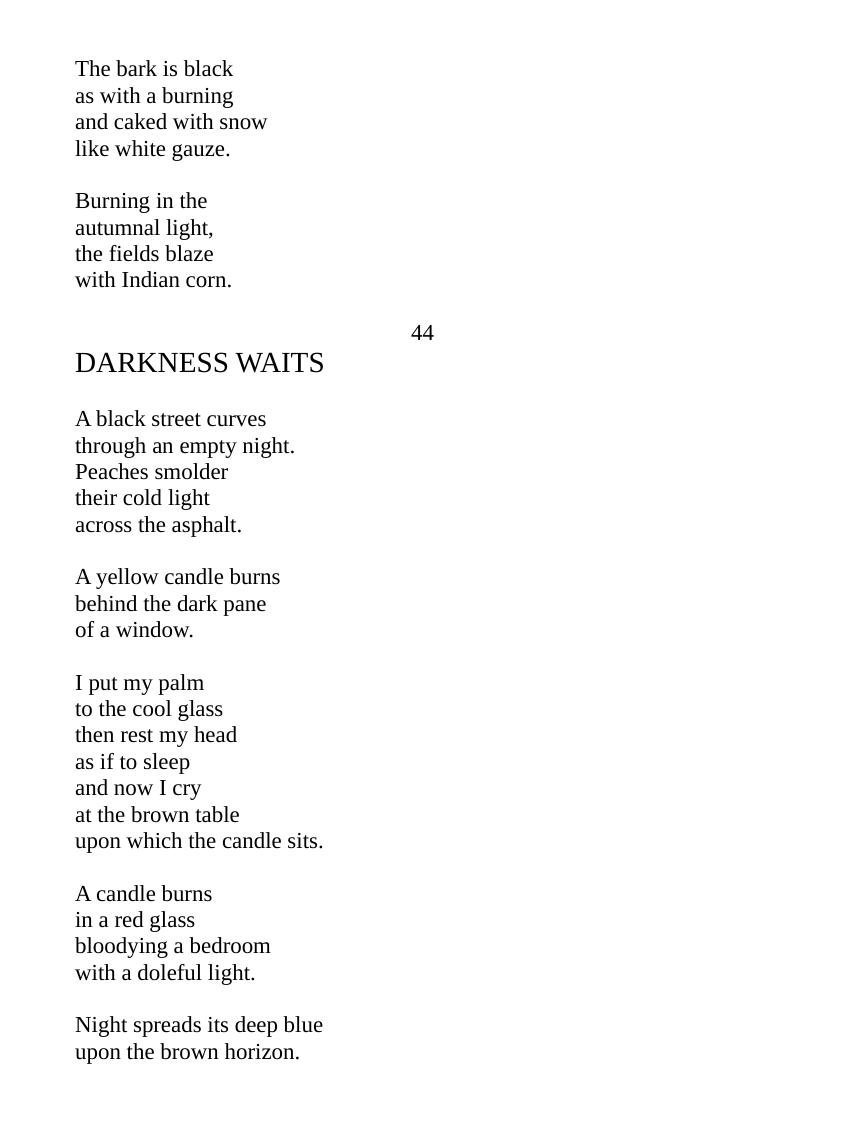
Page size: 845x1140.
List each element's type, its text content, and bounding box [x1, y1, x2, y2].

text at the brown table [75, 801, 769, 827]
text then rest my head [75, 722, 769, 748]
text A black street curves [75, 405, 769, 432]
text to the cool glass [75, 695, 769, 722]
text Burning in the [75, 187, 769, 214]
text as if to sleep [75, 748, 769, 774]
text as with a burning [75, 82, 769, 108]
text with Indian corn. [75, 266, 769, 293]
text I put my palm [75, 669, 769, 695]
text through an empty night. [75, 432, 769, 458]
text bloodying a bedroom [75, 932, 769, 959]
text The bark is black [75, 56, 769, 82]
text DARKNESS WAITS [75, 345, 769, 379]
text Peaches smolder [75, 458, 769, 484]
text of a window. [75, 616, 769, 642]
text and caked with snow [75, 108, 769, 134]
text autumnal light, [75, 214, 769, 240]
text like white gauze. [75, 134, 769, 161]
text A candle burns [75, 880, 769, 906]
text the fields blaze [75, 240, 769, 266]
text upon the brown horizon. [75, 1038, 769, 1064]
text upon which the candle sits. [75, 827, 769, 853]
text their cold light [75, 484, 769, 511]
text behind the dark pane [75, 590, 769, 616]
text Night spreads its deep blue [75, 1011, 769, 1038]
text in a red glass [75, 906, 769, 932]
text across the asphalt. [75, 511, 769, 537]
text and now I cry [75, 774, 769, 801]
text A yellow candle burns [75, 563, 769, 590]
text 44 [75, 319, 769, 345]
text with a doleful light. [75, 959, 769, 985]
